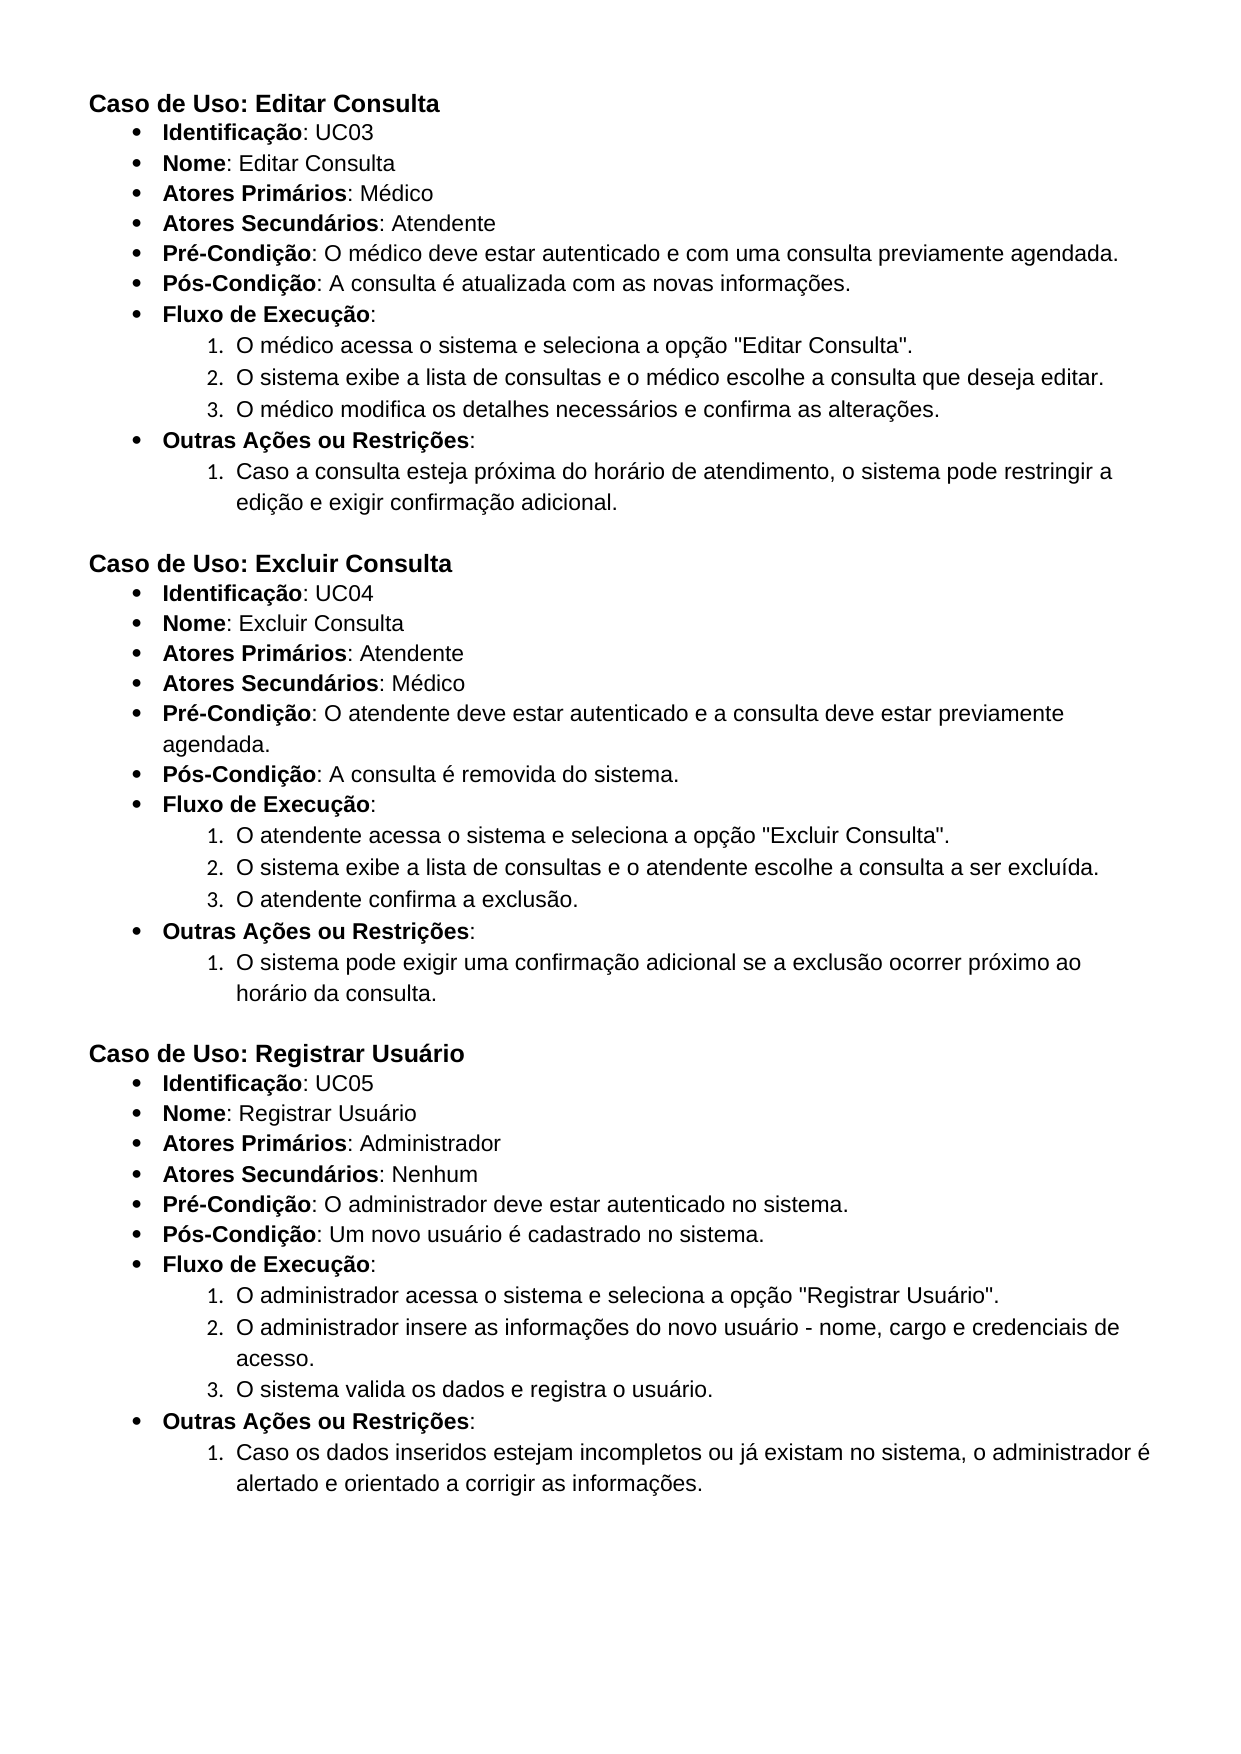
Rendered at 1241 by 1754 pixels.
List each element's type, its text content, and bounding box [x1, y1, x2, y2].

list Identificação: UC03 [133, 119, 1152, 146]
list Atores Primários: Atendente [133, 640, 1152, 666]
list Pós-Condição: Um novo usuário é cadastrado no sistema. [133, 1221, 1152, 1247]
list O sistema pode exigir uma confirmação adicional se a exclusão ocorrer próximo ao horário da consulta. [206, 948, 1152, 1006]
list Identificação: UC05 [133, 1070, 1152, 1096]
list O médico acessa o sistema e seleciona a opção "Editar Consulta". [206, 331, 1152, 359]
list Outras Ações ou Restrições: [133, 427, 1152, 454]
list Pós-Condição: A consulta é removida do sistema. [133, 761, 1152, 787]
list O sistema exibe a lista de consultas e o médico escolhe a consulta que deseja editar. [206, 363, 1152, 391]
list O sistema valida os dados e registra o usuário. [206, 1376, 1152, 1404]
subtitle Caso de Uso: Editar Consulta [88, 88, 1152, 117]
list Pré-Condição: O atendente deve estar autenticado e a consulta deve estar previamente agendada. [133, 700, 1152, 757]
list Atores Secundários: Nenhum [133, 1161, 1152, 1187]
list Pré-Condição: O administrador deve estar autenticado no sistema. [133, 1191, 1152, 1217]
list Atores Secundários: Médico [133, 670, 1152, 696]
list Outras Ações ou Restrições: [133, 1408, 1152, 1434]
list Pós-Condição: A consulta é atualizada com as novas informações. [133, 270, 1152, 297]
subtitle Caso de Uso: Excluir Consulta [88, 549, 1152, 577]
list Nome: Registrar Usuário [133, 1100, 1152, 1126]
list O sistema exibe a lista de consultas e o atendente escolhe a consulta a ser excluída. [206, 853, 1152, 881]
list Identificação: UC04 [133, 579, 1152, 606]
list Nome: Editar Consulta [133, 149, 1152, 176]
list O administrador insere as informações do novo usuário - nome, cargo e credenciais de acesso. [206, 1313, 1152, 1372]
list O médico modifica os detalhes necessários e confirma as alterações. [206, 395, 1152, 423]
list O atendente acessa o sistema e seleciona a opção "Excluir Consulta". [206, 821, 1152, 849]
list Fluxo de Execução: [133, 1251, 1152, 1277]
list Caso a consulta esteja próxima do horário de atendimento, o sistema pode restringir a edição e exigir confirmação adicional. [206, 457, 1152, 516]
list Fluxo de Execução: [133, 301, 1152, 327]
list Caso os dados inseridos estejam incompletos ou já existam no sistema, o administrador é alertado e orientado a corrigir as informações. [206, 1438, 1152, 1496]
list Atores Primários: Médico [133, 180, 1152, 206]
list Fluxo de Execução: [133, 791, 1152, 817]
list Outras Ações ou Restrições: [133, 918, 1152, 944]
list Pré-Condição: O médico deve estar autenticado e com uma consulta previamente agendada. [133, 240, 1152, 266]
subtitle Caso de Uso: Registrar Usuário [88, 1039, 1152, 1068]
list O atendente confirma a exclusão. [206, 886, 1152, 913]
list Nome: Excluir Consulta [133, 610, 1152, 636]
list O administrador acessa o sistema e seleciona a opção "Registrar Usuário". [206, 1281, 1152, 1309]
list Atores Secundários: Atendente [133, 210, 1152, 236]
list Atores Primários: Administrador [133, 1130, 1152, 1157]
